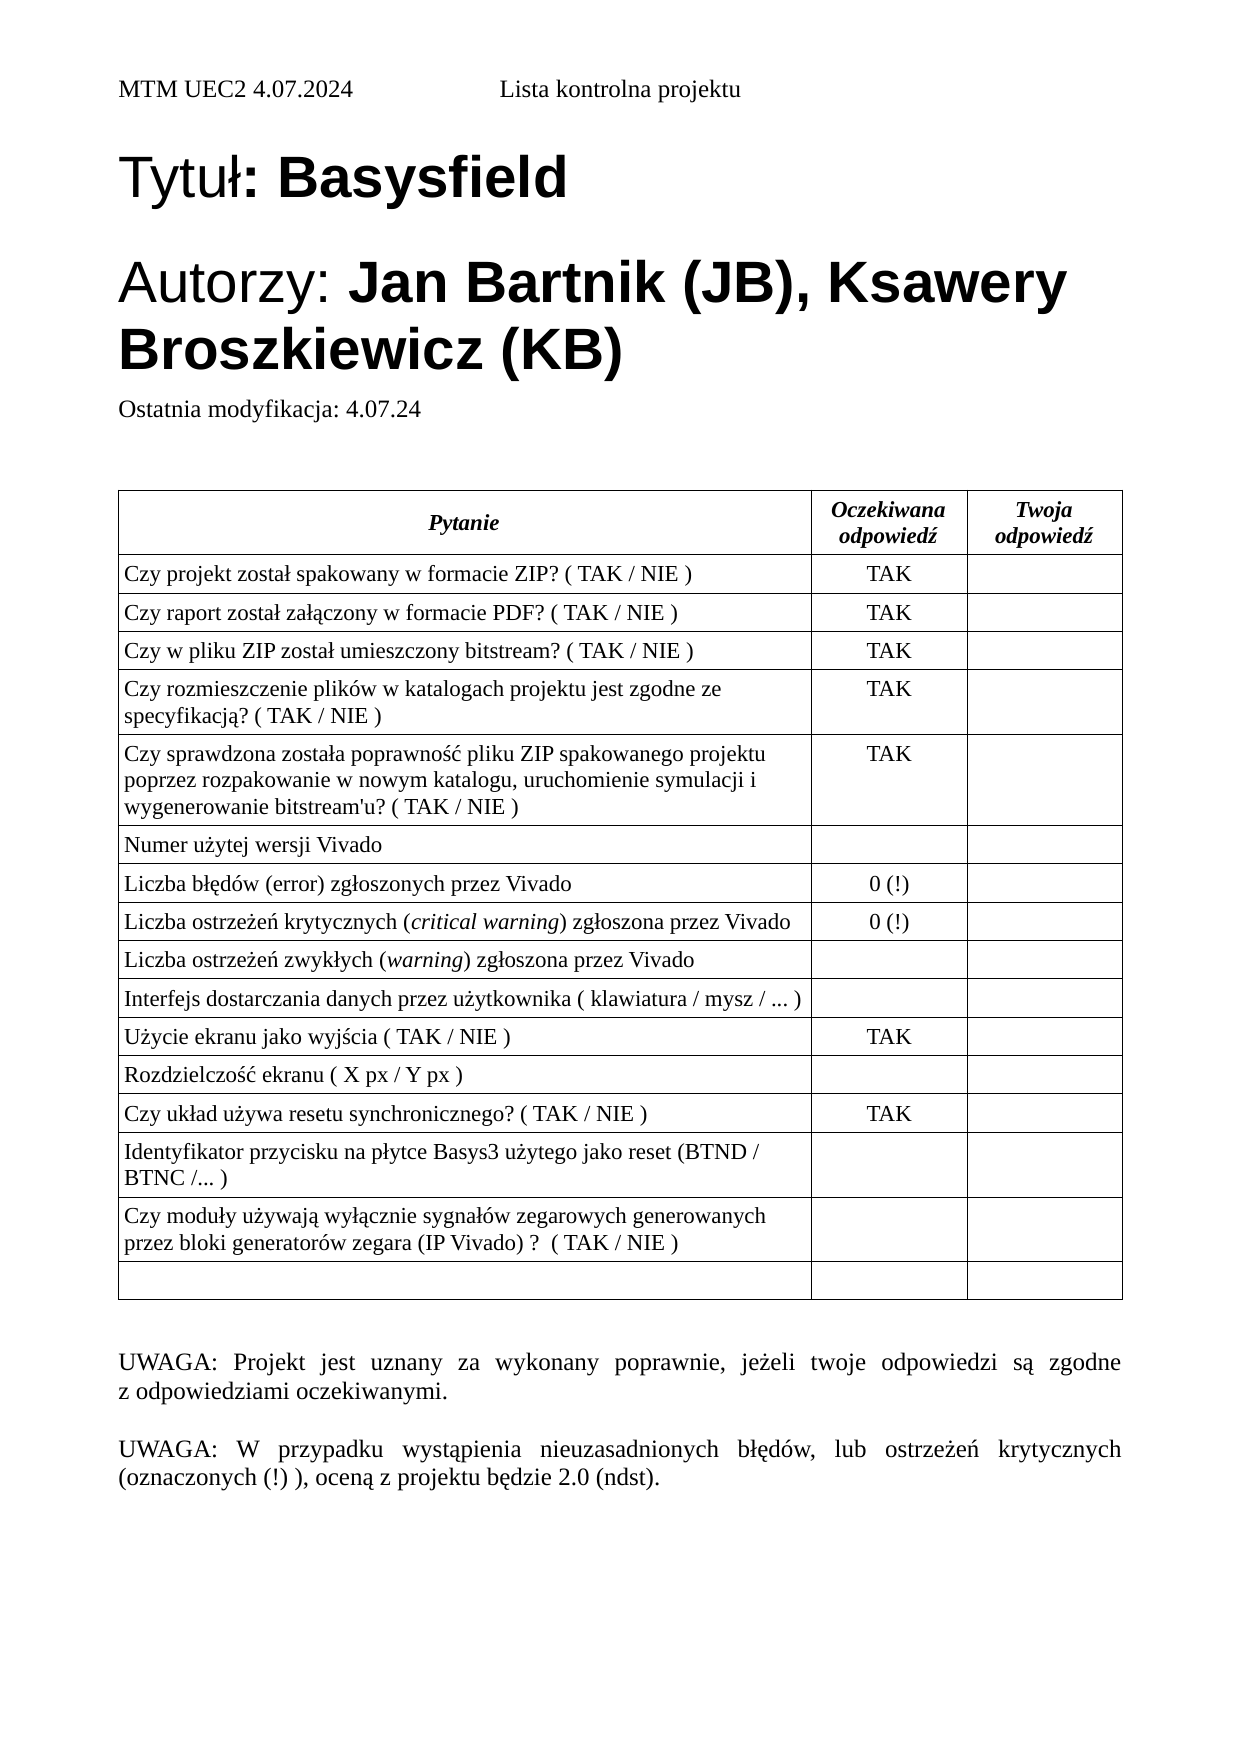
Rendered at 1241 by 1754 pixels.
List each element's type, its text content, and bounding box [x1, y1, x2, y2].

table_cell Liczba ostrzeżeń zwykłych (warning) zgłoszona przez Vivado [119, 941, 811, 978]
table_cell [968, 1133, 1122, 1196]
text Ostatnia modyfikacja: 4.07.24 [118, 394, 1122, 423]
table_cell [968, 735, 1122, 825]
table_cell [812, 1198, 967, 1261]
table_cell Czy w pliku ZIP został umieszczony bitstream? ( TAK / NIE ) [119, 632, 811, 669]
table_cell [968, 864, 1122, 902]
table_cell [968, 1056, 1122, 1093]
table_cell Identyfikator przycisku na płytce Basys3 użytego jako reset (BTND / BTNC /... ) [119, 1133, 811, 1196]
table_cell TAK [812, 632, 967, 669]
table_cell [968, 1198, 1122, 1261]
table_cell TAK [812, 670, 967, 734]
table_cell [812, 941, 967, 978]
table_cell Rozdzielczość ekranu ( X px / Y px ) [119, 1056, 811, 1093]
table_cell 0 (!) [812, 864, 967, 902]
table_header Twoja odpowiedź [968, 491, 1122, 554]
text Tytuł: Basysfield [118, 143, 1122, 210]
table_cell [968, 670, 1122, 734]
table_cell TAK [812, 735, 967, 825]
table_cell [812, 1262, 967, 1299]
table_cell [968, 903, 1122, 940]
table_cell [968, 632, 1122, 669]
table_cell Liczba ostrzeżeń krytycznych (critical warning) zgłoszona przez Vivado [119, 903, 811, 940]
table_cell Numer użytej wersji Vivado [119, 826, 811, 863]
table_cell [968, 594, 1122, 631]
table_header Oczekiwana odpowiedź [812, 491, 967, 554]
table_cell [968, 1094, 1122, 1132]
text UWAGA: Projekt jest uznany za wykonany poprawnie, jeżeli twoje odpowiedzi są zgodne z odpowiedziami oczekiwanymi. [118, 1347, 1122, 1405]
table_header Pytanie [119, 491, 811, 554]
table_cell TAK [812, 1094, 967, 1132]
table_cell Użycie ekranu jako wyjścia ( TAK / NIE ) [119, 1018, 811, 1055]
table_cell Czy moduły używają wyłącznie sygnałów zegarowych generowanych przez bloki generatorów zegara (IP Vivado) ? ( TAK / NIE ) [119, 1198, 811, 1261]
table_cell Czy projekt został spakowany w formacie ZIP? ( TAK / NIE ) [119, 555, 811, 593]
table_cell [968, 979, 1122, 1017]
table_cell [812, 826, 967, 863]
table_cell [812, 979, 967, 1017]
table_cell TAK [812, 1018, 967, 1055]
table_cell Czy raport został załączony w formacie PDF? ( TAK / NIE ) [119, 594, 811, 631]
table_cell [968, 555, 1122, 593]
table_cell [968, 826, 1122, 863]
table_cell [968, 1262, 1122, 1299]
table_cell Czy rozmieszczenie plików w katalogach projektu jest zgodne ze specyfikacją? ( TAK / NIE ) [119, 670, 811, 734]
text Autorzy: Jan Bartnik (JB), Ksawery Broszkiewicz (KB) [118, 248, 1122, 382]
table_cell [812, 1056, 967, 1093]
table_cell [119, 1262, 811, 1299]
table_cell Czy układ używa resetu synchronicznego? ( TAK / NIE ) [119, 1094, 811, 1132]
table_cell [812, 1133, 967, 1196]
table_cell Liczba błędów (error) zgłoszonych przez Vivado [119, 864, 811, 902]
table_cell TAK [812, 594, 967, 631]
table_cell Interfejs dostarczania danych przez użytkownika ( klawiatura / mysz / ... ) [119, 979, 811, 1017]
table_cell TAK [812, 555, 967, 593]
table_cell [968, 1018, 1122, 1055]
table_cell Czy sprawdzona została poprawność pliku ZIP spakowanego projektu poprzez rozpakowanie w nowym katalogu, uruchomienie symulacji i wygenerowanie bitstream'u? ( TAK / NIE ) [119, 735, 811, 825]
table_cell [968, 941, 1122, 978]
table_cell 0 (!) [812, 903, 967, 940]
text UWAGA: W przypadku wystąpienia nieuzasadnionych błędów, lub ostrzeżeń krytycznych (oznaczonych (!) ), oceną z projektu będzie 2.0 (ndst). [118, 1434, 1122, 1491]
